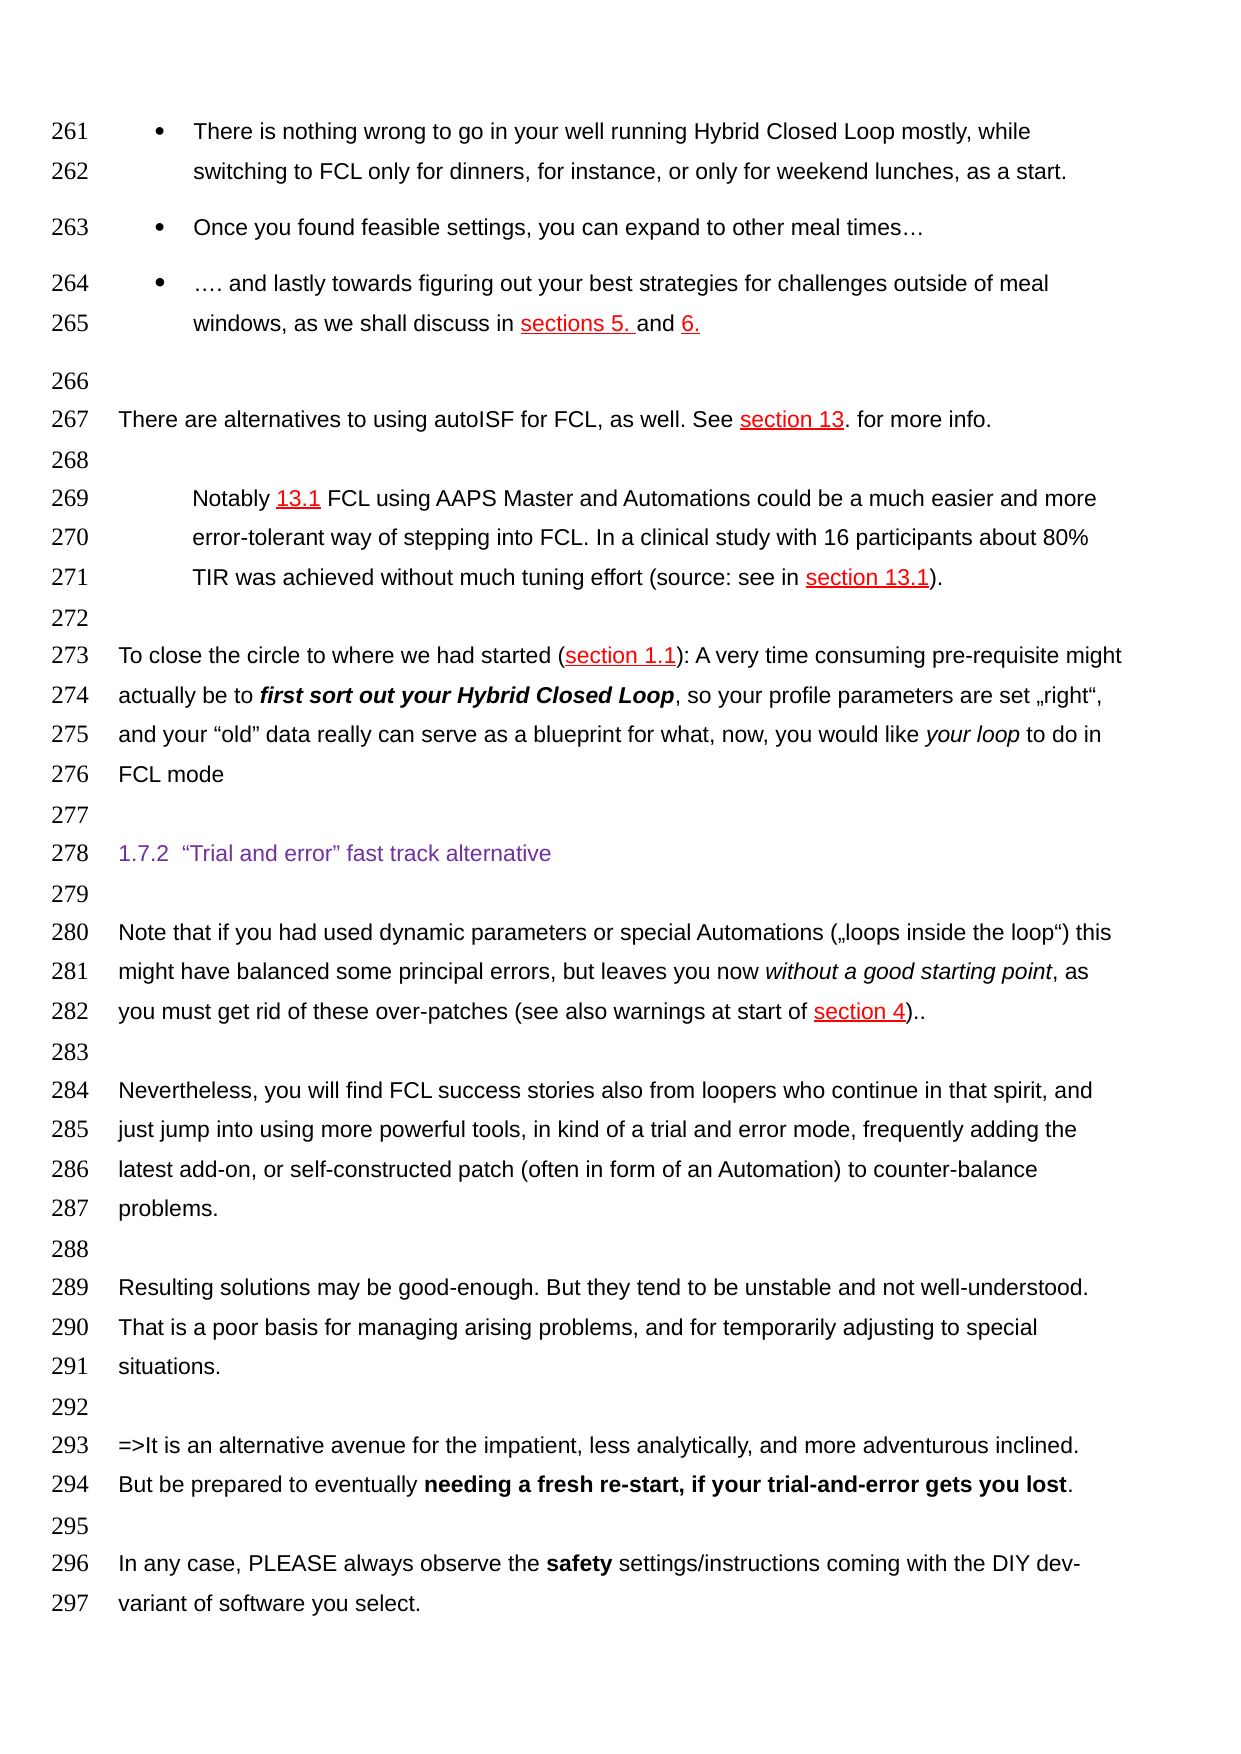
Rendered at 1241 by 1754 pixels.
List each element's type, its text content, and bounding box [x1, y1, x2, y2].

text Notably 13.1 FCL using AAPS Master and Automations could be a much easier and more error-tolerant way of stepping into FCL. In a clinical study with 16 participants about 80% TIR was achieved without much tuning effort (source: see in section 13.1). [192, 484, 1122, 590]
text In any case, PLEASE always observe the safety settings/instructions coming with the DIY dev- variant of software you select. [118, 1550, 1122, 1616]
list Once you found feasible settings, you can expand to other meal times… [156, 214, 1122, 240]
text =>It is an alternative avenue for the impatient, less analytically, and more adventurous inclined. But be prepared to eventually needing a fresh re-start, if your trial-and-error gets you lost. [118, 1432, 1122, 1498]
text Resulting solutions may be good-enough. But they tend to be unstable and not well-understood. That is a poor basis for managing arising problems, and for temporarily adjusting to special situations. [118, 1274, 1122, 1379]
list …. and lastly towards figuring out your best strategies for challenges outside of meal windows, as we shall discuss in sections 5. and 6. [156, 270, 1122, 336]
text There are alternatives to using autoISF for FCL, as well. See section 13. for more info. [118, 406, 1122, 432]
text Nevertheless, you will find FCL success stories also from loopers who continue in that spirit, and just jump into using more powerful tools, in kind of a trial and error mode, frequently adding the latest add-on, or self-constructed patch (often in form of an Automation) to counter-balance problems. [118, 1077, 1122, 1221]
text 1.7.2 “Trial and error” fast track alternative [118, 840, 1122, 866]
text Note that if you had used dynamic parameters or special Automations („loops inside the loop“) this might have balanced some principal errors, but leaves you now without a good starting point, as you must get rid of these over-patches (see also warnings at start of section 4).. [118, 919, 1122, 1024]
text To close the circle to where we had started (section 1.1): A very time consuming pre-requisite might actually be to first sort out your Hybrid Closed Loop, so your profile parameters are set „right“, and your “old” data really can serve as a blueprint for what, now, you would like your loop to do in FCL mode [118, 642, 1122, 787]
list There is nothing wrong to go in your well running Hybrid Closed Loop mostly, while switching to FCL only for dinners, for instance, or only for weekend lunches, as a start. [156, 118, 1122, 184]
